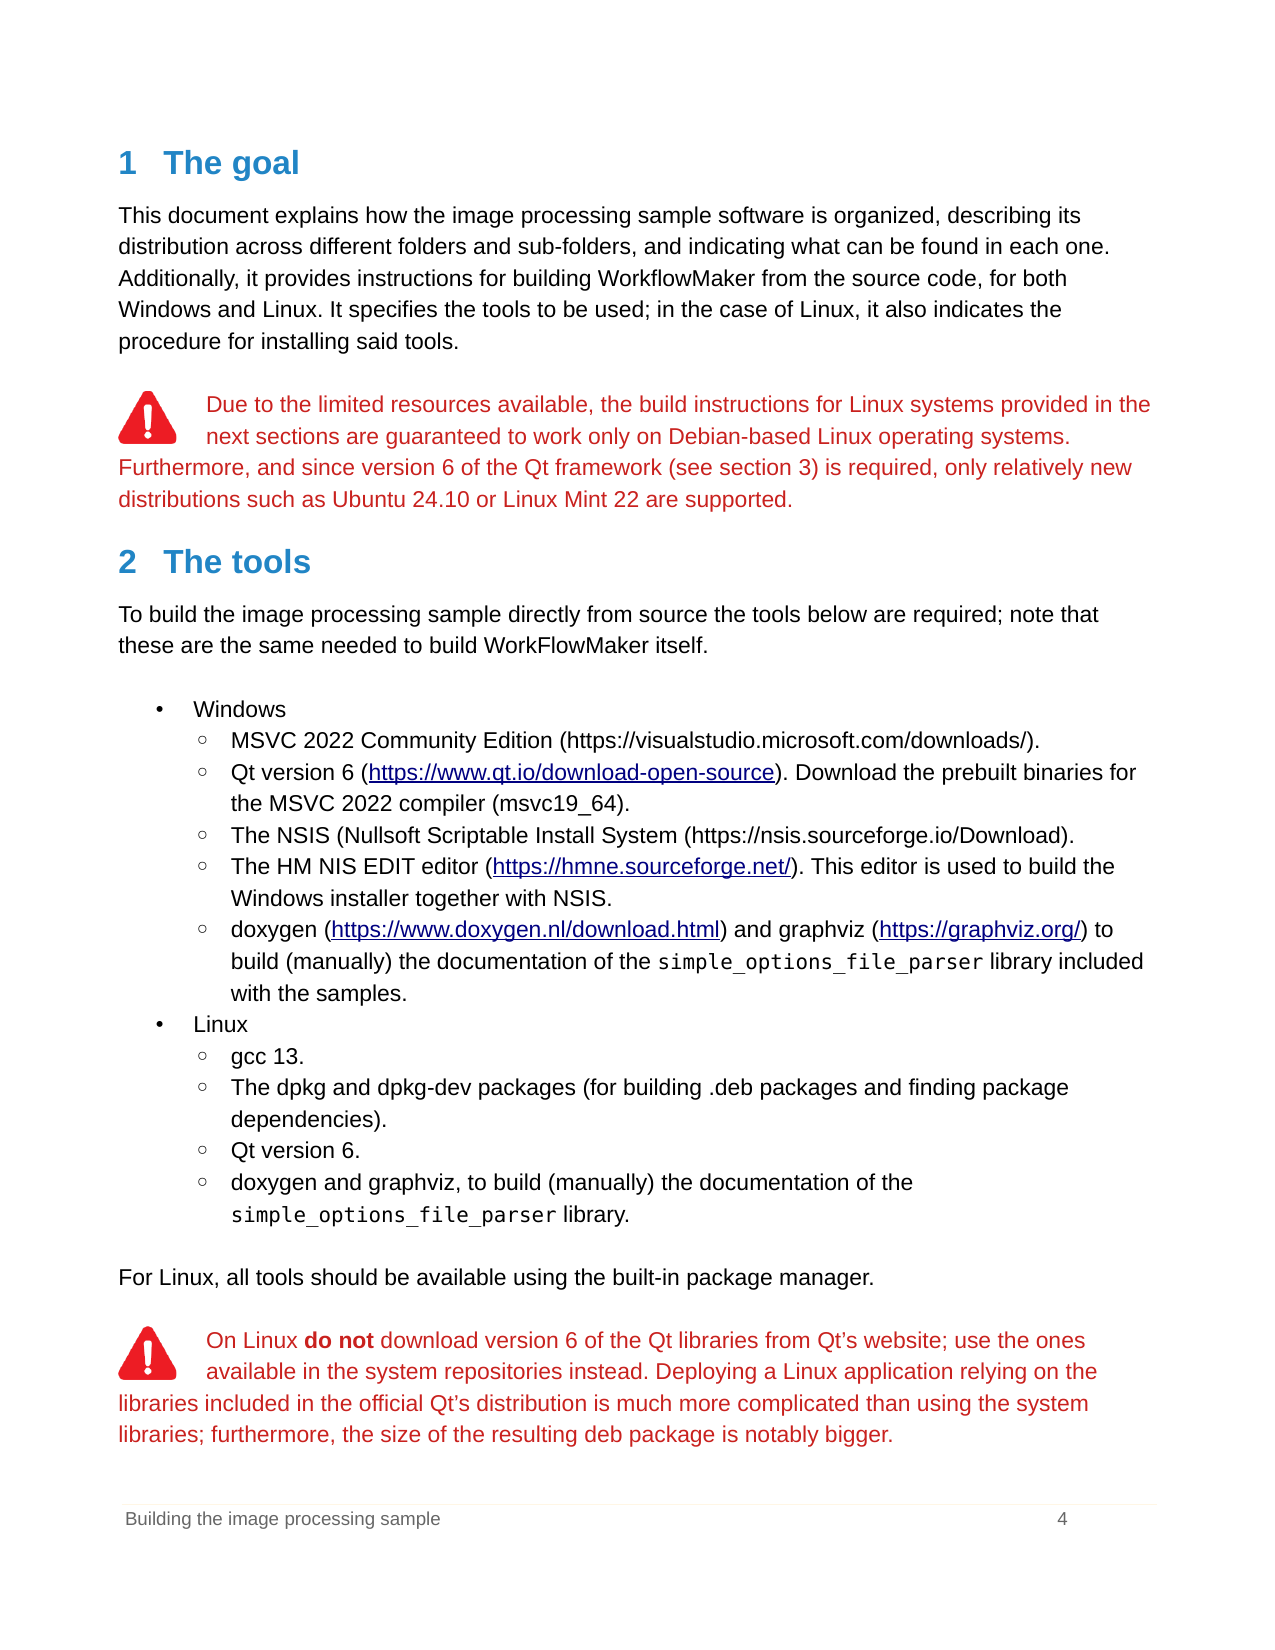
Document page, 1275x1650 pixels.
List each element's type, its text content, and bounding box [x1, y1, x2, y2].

subtitle The tools [118, 542, 1157, 581]
text This document explains how the image processing sample software is organized, describing its distribution across different folders and sub-folders, and indicating what can be found in each one. Additionally, it provides instructions for building WorkflowMaker from the source code, for both Windows and Linux. It specifies the tools to be used; in the case of Linux, it also indicates the procedure for installing said tools. [118, 202, 1157, 354]
text On Linux do not download version 6 of the Qt libraries from Qt’s website; use the ones available in the system repositories instead. Deploying a Linux application relying on the libraries included in the official Qt’s distribution is much more complicated than using the system libraries; furthermore, the size of the resulting deb package is notably bigger. [118, 1327, 1157, 1448]
list The NSIS (Nullsoft Scriptable Install System (https://nsis.sourceforge.io/Download). [193, 822, 1157, 848]
list Windows [156, 696, 1157, 722]
list gcc 13. [193, 1043, 1157, 1069]
list Linux [156, 1011, 1157, 1037]
list Qt version 6 (https://www.qt.io/download-open-source). Download the prebuilt binaries for the MSVC 2022 compiler (msvc19_64). [193, 759, 1157, 817]
list The dpkg and dpkg-dev packages (for building .deb packages and finding package dependencies). [193, 1074, 1157, 1132]
picture [118, 1326, 177, 1380]
list Qt version 6. [193, 1137, 1157, 1164]
text Due to the limited resources available, the build instructions for Linux systems provided in the next sections are guaranteed to work only on Debian-based Linux operating systems. Furthermore, and since version 6 of the Qt framework (see section 3) is required, only relatively new distributions such as Ubuntu 24.10 or Linux Mint 22 are supported. [118, 391, 1157, 512]
list The HM NIS EDIT editor (https://hmne.sourceforge.net/). This editor is used to build the Windows installer together with NSIS. [193, 853, 1157, 911]
text To build the image processing sample directly from source the tools below are required; note that these are the same needed to build WorkFlowMaker itself. [118, 601, 1157, 659]
list doxygen and graphviz, to build (manually) the documentation of the simple_options_file_parser library. [193, 1169, 1157, 1227]
subtitle The goal [118, 143, 1157, 182]
picture [118, 391, 177, 444]
list doxygen (https://www.doxygen.nl/download.html) and graphviz (https://graphviz.org/) to build (manually) the documentation of the simple_options_file_parser library included with the samples. [193, 916, 1157, 1006]
list MSVC 2022 Community Edition (https://visualstudio.microsoft.com/downloads/). [193, 727, 1157, 753]
text For Linux, all tools should be available using the built-in package manager. [118, 1264, 1157, 1290]
